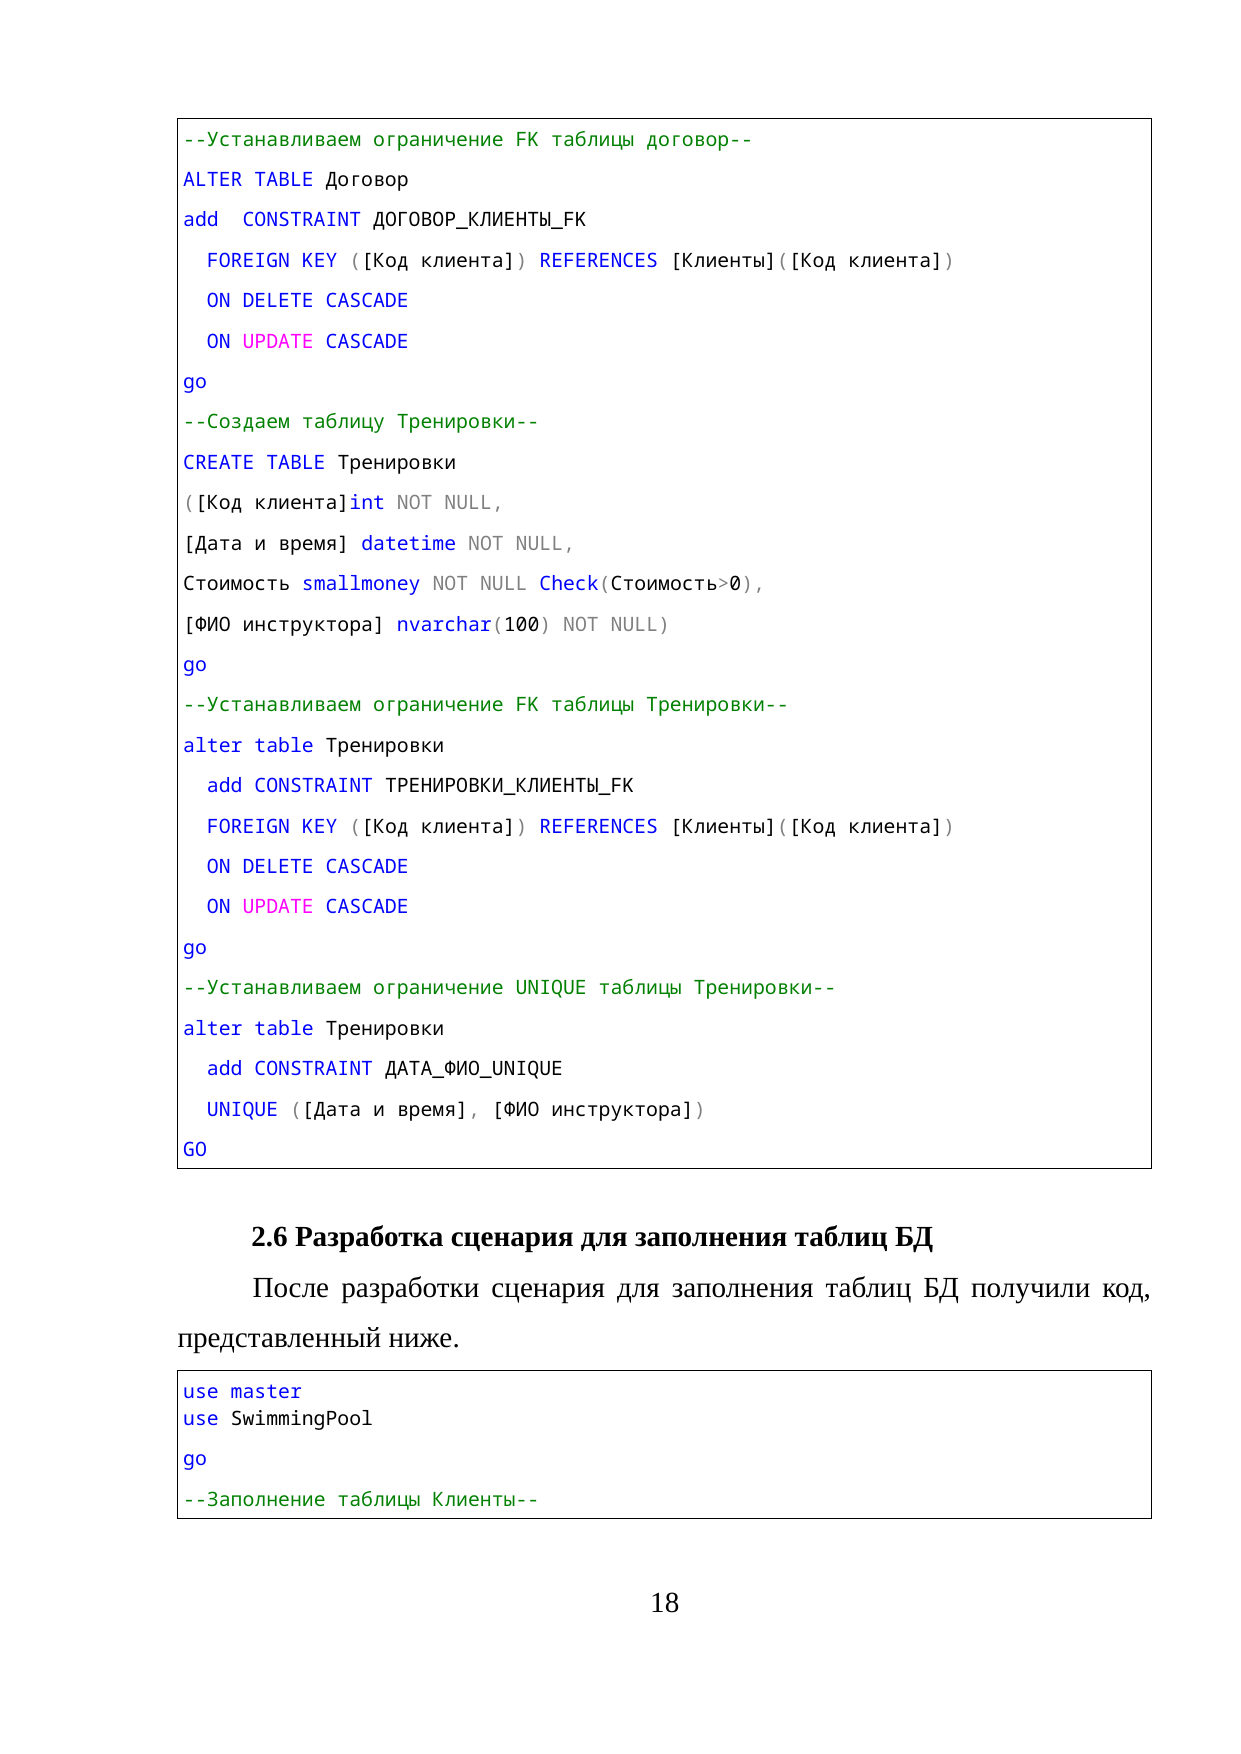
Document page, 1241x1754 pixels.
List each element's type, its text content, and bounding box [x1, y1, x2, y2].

text После разработки сценария для заполнения таблиц БД получили код, представленный ниже. [177, 1270, 1152, 1353]
subtitle 2.6 Разработка сценария для заполнения таблиц БД [177, 1219, 1152, 1253]
table_header use master use SwimmingPool go --Заполнение таблицы Клиенты-- [178, 1371, 1151, 1518]
table_header --Устанавливаем ограничение FK таблицы договор-- ALTER TABLE Договор add CONSTRAINT ДОГОВОР_КЛИЕНТЫ_FK FOREIGN KEY ([Код клиента]) REFERENCES [Клиенты]([Код клиента]) ON DELETE CASCADE ON UPDATE CASCADE go --Создаем таблицу Тренировки-- CREATE TABLE Тренировки ([Код клиента]int NOT NULL, [Дата и время] datetime NOT NULL, Стоимость smallmoney NOT NULL Check(Стоимость>0), [ФИО инструктора] nvarchar(100) NOT NULL) go --Устанавливаем ограничение FK таблицы Тренировки-- alter table Тренировки add CONSTRAINT ТРЕНИРОВКИ_КЛИЕНТЫ_FK FOREIGN KEY ([Код клиента]) REFERENCES [Клиенты]([Код клиента]) ON DELETE CASCADE ON UPDATE CASCADE go --Устанавливаем ограничение UNIQUE таблицы Тренировки-- alter table Тренировки add CONSTRAINT ДАТА_ФИО_UNIQUE UNIQUE ([Дата и время], [ФИО инструктора]) GO [178, 119, 1151, 1168]
